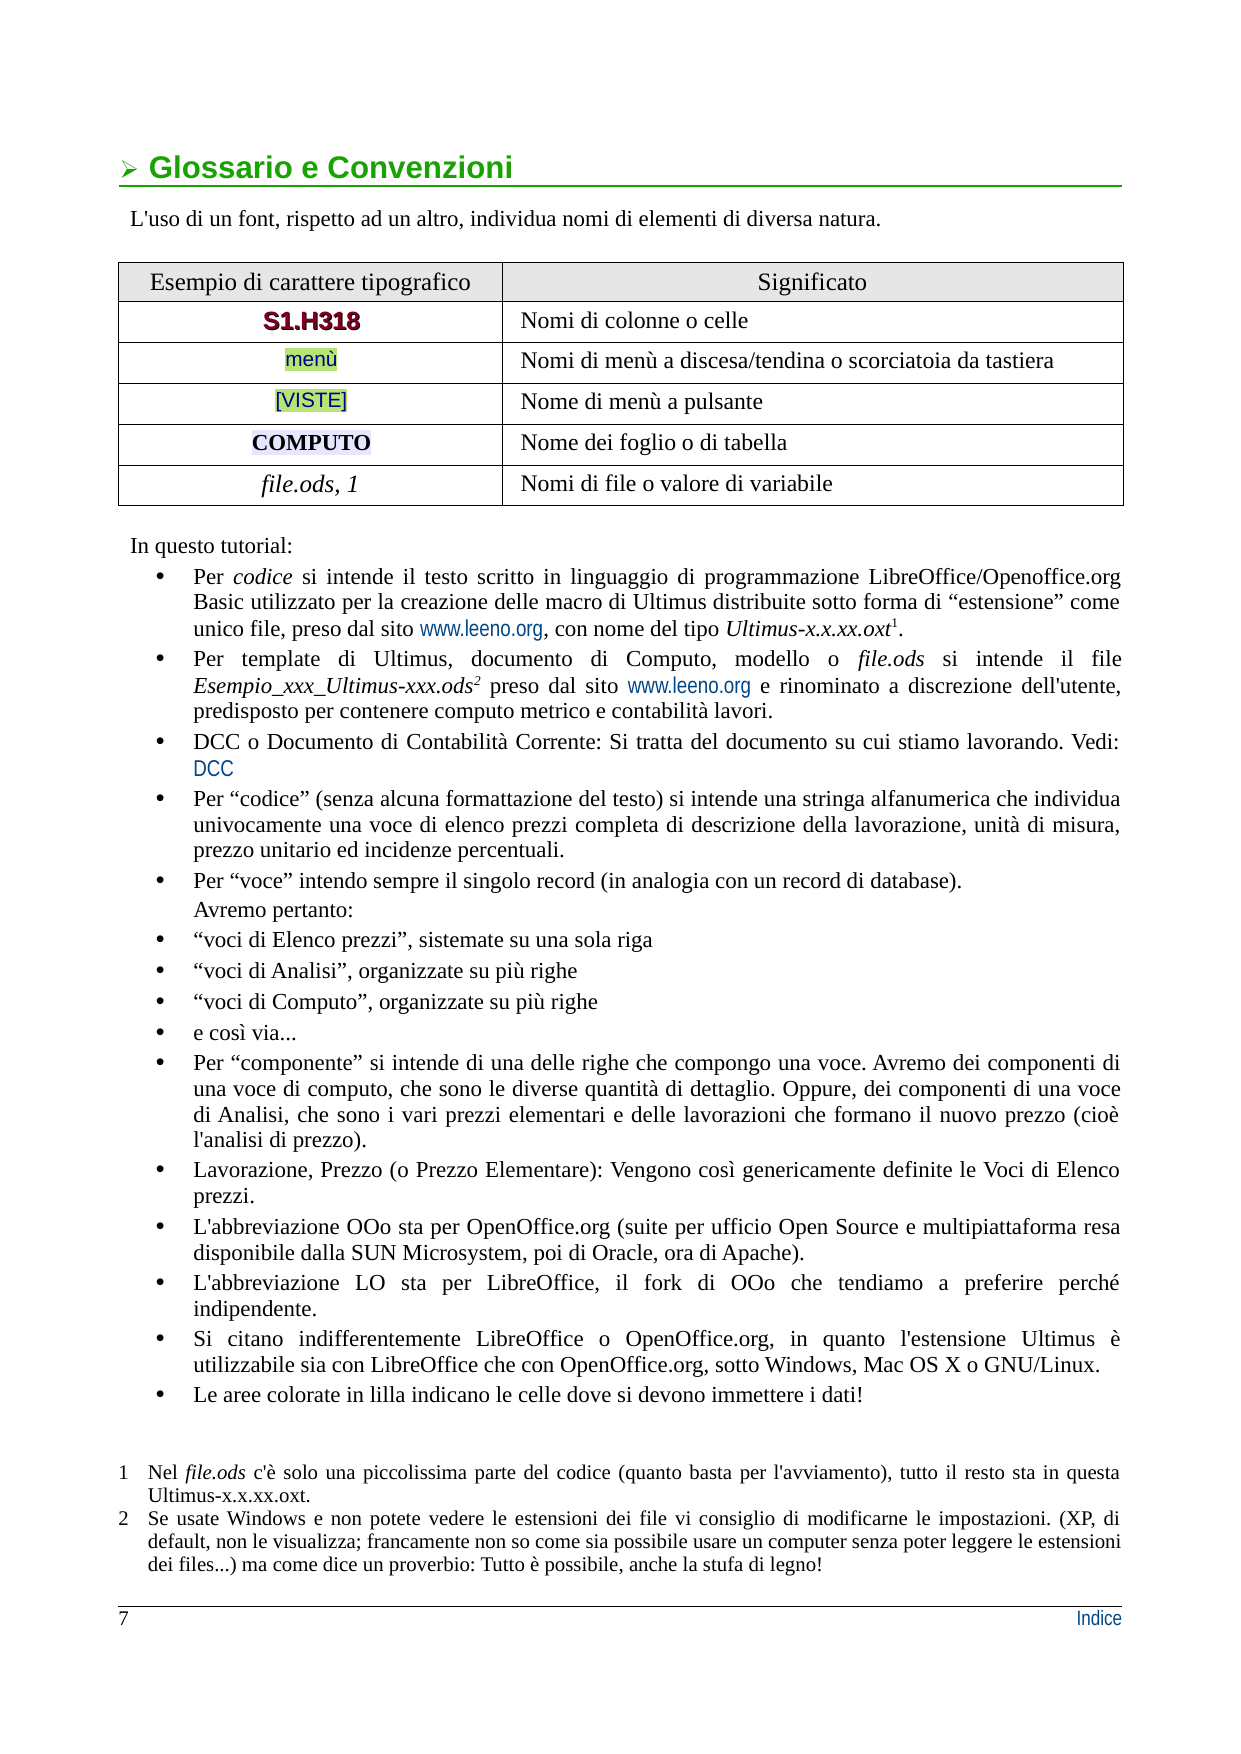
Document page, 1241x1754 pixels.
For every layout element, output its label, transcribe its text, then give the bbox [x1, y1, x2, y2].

text L'uso di un font, rispetto ad un altro, individua nomi di elementi di diversa natura. [118, 206, 1122, 231]
list Per template di Ultimus, documento di Computo, modello o file.ods si intende il file Esempio_xxx_Ultimus-xxx.ods preso dal sito www.leeno.org e rinominato a discrezione dell'utente, predisposto per contenere computo metrico e contabilità lavori. [156, 644, 1122, 724]
list Se usate Windows e non potete vedere le estensioni dei file vi consiglio di modificarne le impostazioni. (XP, di default, non le visualizza; francamente non so come sia possibile usare un computer senza poter leggere le estensioni dei files...) ma come dice un proverbio: Tutto è possibile, anche la stufa di legno! [118, 1507, 1122, 1576]
list Per “voce” intendo sempre il singolo record (in analogia con un record di database). [156, 866, 1122, 894]
table_cell S1.H318 [119, 302, 502, 342]
table_cell COMPUTO [119, 425, 502, 464]
list L'abbreviazione OOo sta per OpenOffice.org (suite per ufficio Open Source e multipiattaforma resa disponibile dalla SUN Microsystem, poi di Oracle, ora di Apache). [156, 1212, 1122, 1265]
list Per “codice” (senza alcuna formattazione del testo) si intende una stringa alfanumerica che individua univocamente una voce di elenco prezzi completa di descrizione della lavorazione, unità di misura, prezzo unitario ed incidenze percentuali. [156, 784, 1122, 863]
table_cell menù [119, 343, 502, 383]
table_cell Nomi di colonne o celle [503, 302, 1123, 342]
list e così via... [156, 1017, 1122, 1045]
table_header Significato [503, 263, 1123, 301]
table_cell Nomi di menù a discesa/tendina o scorciatoia da tastiera [503, 343, 1123, 383]
list “voci di Computo”, organizzate su più righe [156, 987, 1122, 1014]
table_cell Nomi di file o valore di variabile [503, 466, 1123, 505]
table_header Esempio di carattere tipografico [119, 263, 502, 301]
table_cell file.ods, 1 [119, 466, 502, 505]
list Le aree colorate in lilla indicano le celle dove si devono immettere i dati! [156, 1380, 1122, 1408]
table_cell Nome di menù a pulsante [503, 384, 1123, 424]
subtitle Glossario e Convenzioni [119, 150, 1122, 185]
list L'abbreviazione LO sta per LibreOffice, il fork di OOo che tendiamo a preferire perché indipendente. [156, 1268, 1122, 1321]
list “voci di Analisi”, organizzate su più righe [156, 956, 1122, 984]
table_cell [VISTE] [119, 384, 502, 424]
table_cell Nome dei foglio o di tabella [503, 425, 1123, 464]
list Si citano indifferentemente LibreOffice o OpenOffice.org, in quanto l'estensione Ultimus è utilizzabile sia con LibreOffice che con OpenOffice.org, sotto Windows, Mac OS X o GNU/Linux. [156, 1324, 1122, 1377]
list Lavorazione, Prezzo (o Prezzo Elementare): Vengono così genericamente definite le Voci di Elenco prezzi. [156, 1155, 1122, 1209]
list DCC o Documento di Contabilità Corrente: Si tratta del documento su cui stiamo lavorando. Vedi: DCC [156, 727, 1122, 781]
list Nel file.ods c'è solo una piccolissima parte del codice (quanto basta per l'avviamento), tutto il resto sta in questa Ultimus-x.x.xx.oxt. [118, 1461, 1122, 1507]
list Avremo pertanto: [156, 897, 1122, 922]
list Per “componente” si intende di una delle righe che compongo una voce. Avremo dei componenti di una voce di computo, che sono le diverse quantità di dettaglio. Oppure, dei componenti di una voce di Analisi, che sono i vari prezzi elementari e delle lavorazioni che formano il nuovo prezzo (cioè l'analisi di prezzo). [156, 1048, 1122, 1152]
list Per codice si intende il testo scritto in linguaggio di programmazione LibreOffice/Openoffice.org Basic utilizzato per la creazione delle macro di Ultimus distribuite sotto forma di “estensione” come unico file, preso dal sito www.leeno.org, con nome del tipo Ultimus-x.x.xx.oxt. [156, 561, 1122, 641]
list “voci di Elenco prezzi”, sistemate su una sola riga [156, 925, 1122, 953]
text In questo tutorial: [118, 533, 1122, 558]
